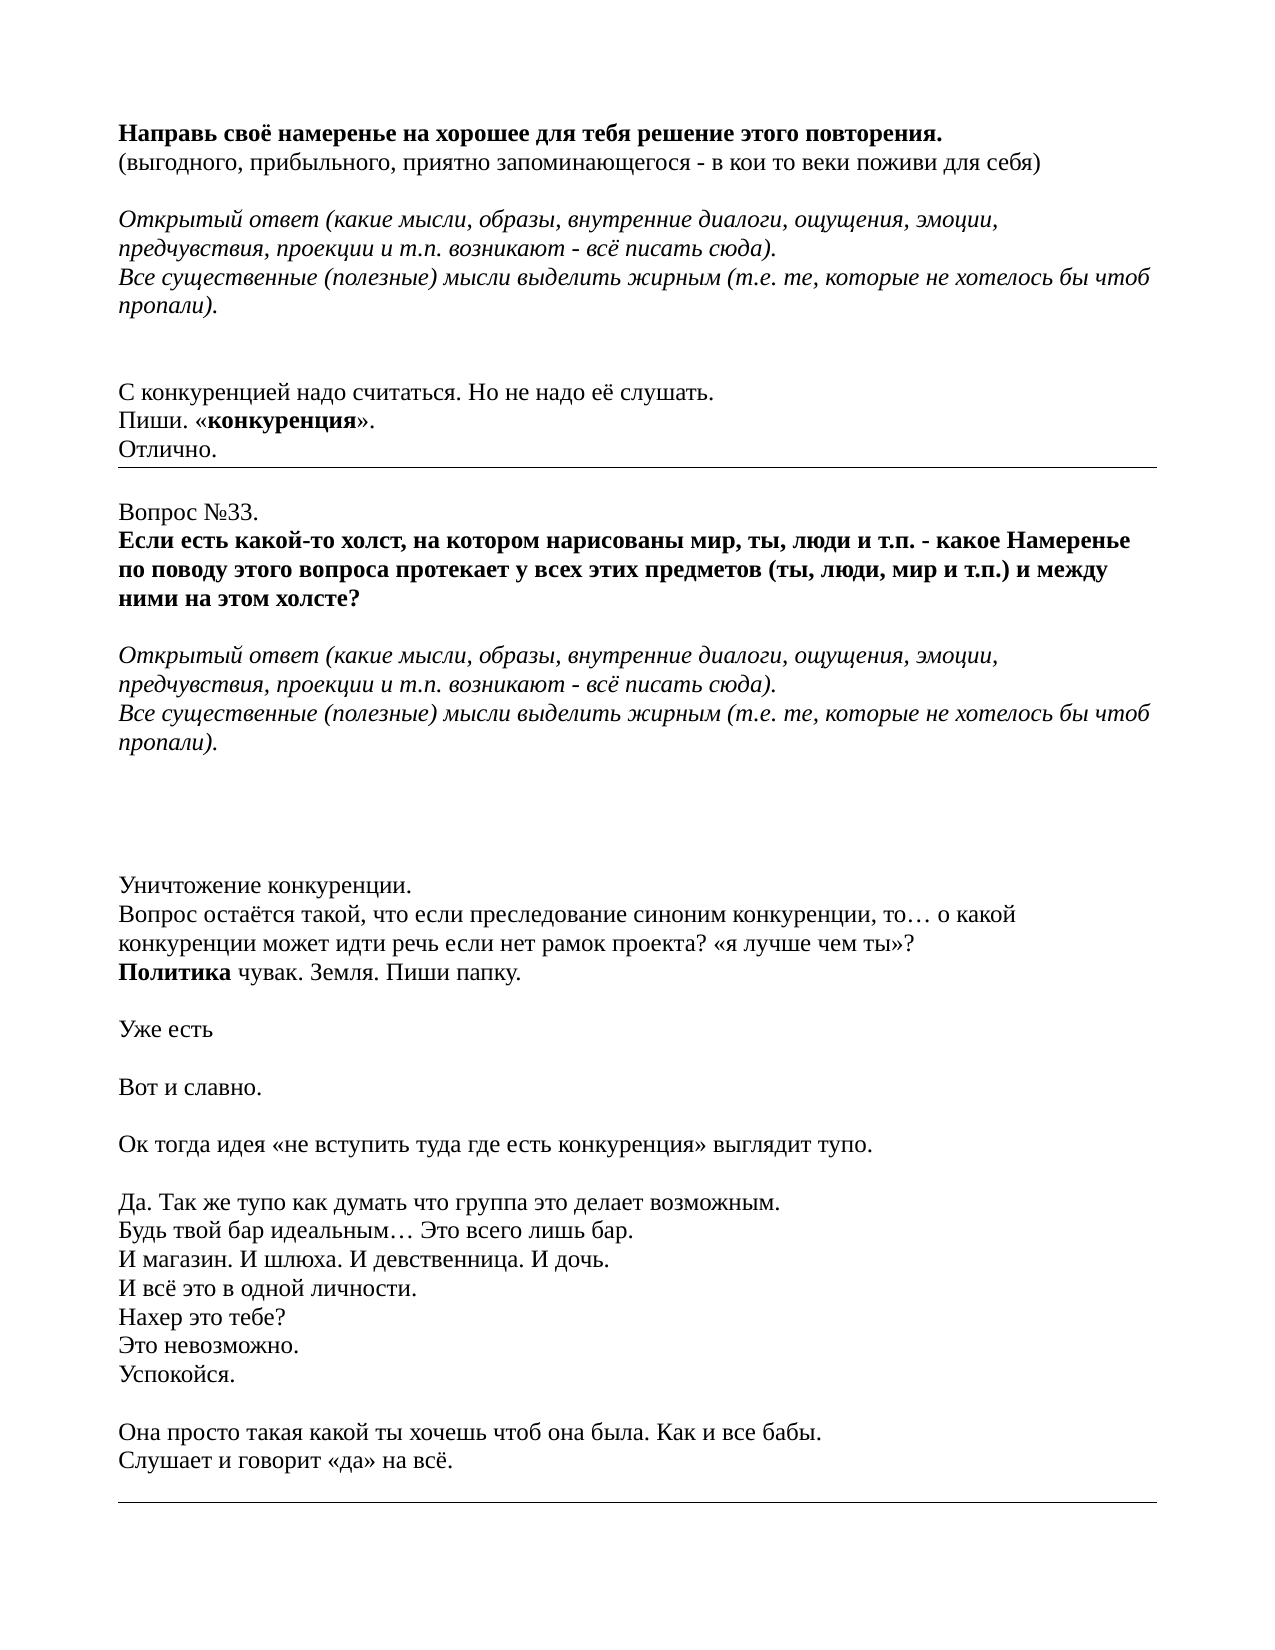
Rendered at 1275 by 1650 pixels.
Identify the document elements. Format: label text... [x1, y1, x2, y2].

text Будь твой бар идеальным… Это всего лишь бар. [118, 1215, 1157, 1244]
text Она просто такая какой ты хочешь чтоб она была. Как и все бабы. [118, 1417, 1157, 1445]
text Ок тогда идея «не вступить туда где есть конкуренция» выглядит тупо. [118, 1129, 1157, 1158]
text Вот и славно. [118, 1072, 1157, 1100]
text Нахер это тебе? [118, 1302, 1157, 1330]
text Политика чувак. Земля. Пиши папку. [118, 957, 1157, 985]
text Слушает и говорит «да» на всё. [118, 1445, 1157, 1474]
text И всё это в одной личности. [118, 1273, 1157, 1302]
text Уничтожение конкуренции. [118, 870, 1157, 899]
text Если есть какой-то холст, на котором нарисованы мир, ты, люди и т.п. - какое Намеренье по поводу этого вопроса протекает у всех этих предметов (ты, люди, мир и т.п.) и между ними на этом холсте? [118, 525, 1157, 612]
text С конкуренцией надо считаться. Но не надо её слушать. [118, 377, 1157, 406]
text Открытый ответ (какие мысли, образы, внутренние диалоги, ощущения, эмоции, предчувствия, проекции и т.п. возникают - всё писать сюда). [118, 640, 1157, 698]
text Уже есть [118, 1014, 1157, 1043]
text Успокойся. [118, 1359, 1157, 1388]
text И магазин. И шлюха. И девственница. И дочь. [118, 1244, 1157, 1273]
text Все существенные (полезные) мысли выделить жирным (т.е. те, которые не хотелось бы чтоб пропали). [118, 262, 1157, 319]
text Все существенные (полезные) мысли выделить жирным (т.е. те, которые не хотелось бы чтоб пропали). [118, 698, 1157, 755]
text Открытый ответ (какие мысли, образы, внутренние диалоги, ощущения, эмоции, предчувствия, проекции и т.п. возникают - всё писать сюда). [118, 204, 1157, 262]
text (выгодного, прибыльного, приятно запоминающегося - в кои то веки поживи для себя) [118, 147, 1157, 176]
text Направь своё намеренье на хорошее для тебя решение этого повторения. [118, 118, 1157, 147]
text Вопрос остаётся такой, что если преследование синоним конкуренции, то… о какой конкуренции может идти речь если нет рамок проекта? «я лучше чем ты»? [118, 899, 1157, 957]
text Да. Так же тупо как думать что группа это делает возможным. [118, 1187, 1157, 1215]
text Вопрос №33. [118, 497, 1157, 525]
text Отлично. [118, 434, 1157, 467]
text Пиши. «конкуренция». [118, 406, 1157, 434]
text Это невозможно. [118, 1330, 1157, 1359]
